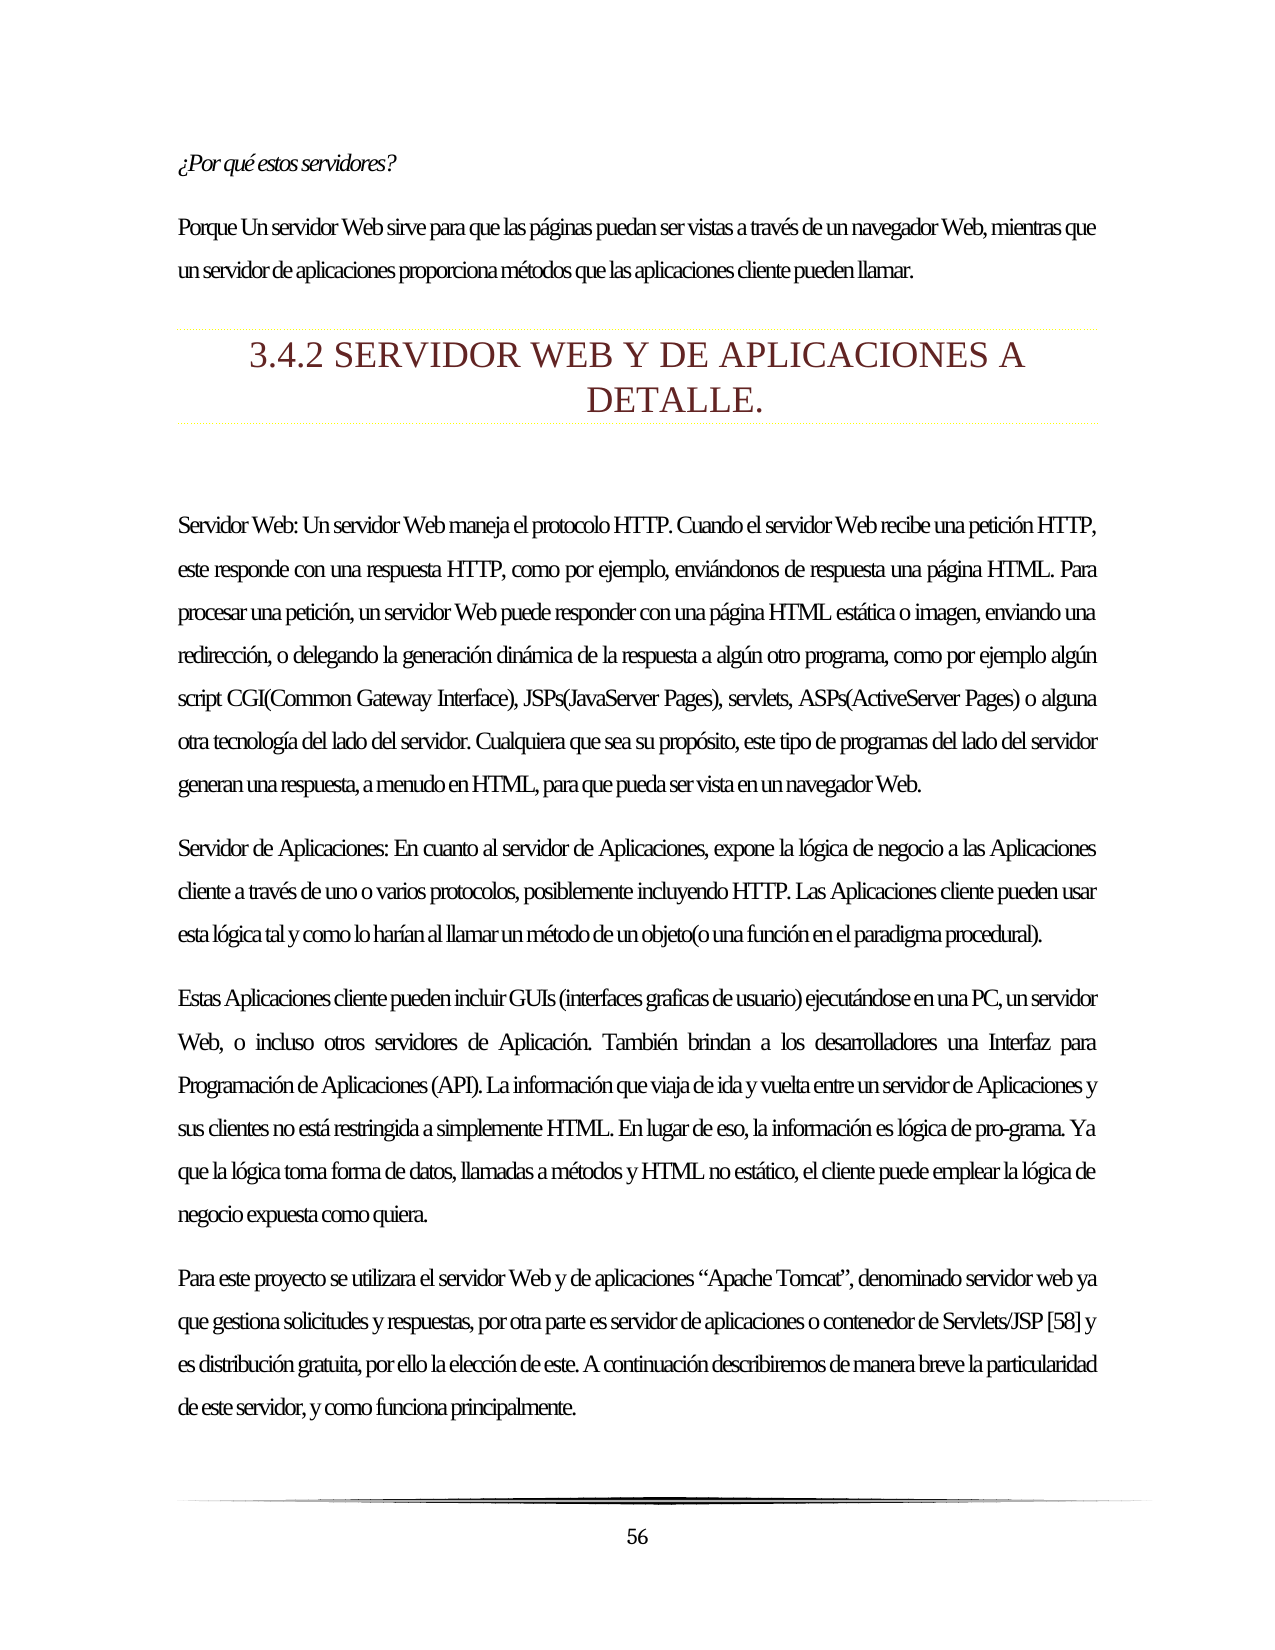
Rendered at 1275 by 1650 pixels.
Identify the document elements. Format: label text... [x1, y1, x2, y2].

text Servidor Web: Un servidor Web maneja el protocolo HTTP. Cuando el servidor Web recibe una petición HTTP, este responde con una respuesta HTTP, como por ejemplo, enviándonos de respuesta una página HTML. Para procesar una petición, un servidor Web puede responder con una página HTML estática o imagen, enviando una redirección, o delegando la generación dinámica de la respuesta a algún otro programa, como por ejemplo algún script CGI(Common Gateway Interface), JSPs(JavaServer Pages), servlets, ASPs(ActiveServer Pages) o alguna otra tecnología del lado del servidor. Cualquiera que sea su propósito, este tipo de programas del lado del servidor generan una respuesta, a menudo en HTML, para que pueda ser vista en un navegador Web. [177, 511, 1098, 798]
picture [177, 1497, 1153, 1505]
text ¿Por qué estos servidores? [177, 148, 1098, 176]
subtitle 3.4.2 Servidor Web y de aplicaciones a detalle. [177, 329, 1098, 424]
text Servidor de Aplicaciones: En cuanto al servidor de Aplicaciones, expone la lógica de negocio a las Aplicaciones cliente a través de uno o varios protocolos, posiblemente incluyendo HTTP. Las Aplicaciones cliente pueden usar esta lógica tal y como lo harían al llamar un método de un objeto(o una función en el paradigma procedural). [177, 833, 1098, 948]
text Para este proyecto se utilizara el servidor Web y de aplicaciones “Apache Tomcat”, denominado servidor web ya que gestiona solicitudes y respuestas, por otra parte es servidor de aplicaciones o contenedor de Servlets/JSP [58] y es distribución gratuita, por ello la elección de este. A continuación describiremos de manera breve la particularidad de este servidor, y como funciona principalmente. [177, 1263, 1098, 1421]
text Estas Aplicaciones cliente pueden incluir GUIs (interfaces graficas de usuario) ejecutándose en una PC, un servidor Web, o incluso otros servidores de Aplicación. También brindan a los desarrolladores una Interfaz para Programación de Aplicaciones (API). La información que viaja de ida y vuelta entre un servidor de Aplicaciones y sus clientes no está restringida a simplemente HTML. En lugar de eso, la información es lógica de pro-grama. Ya que la lógica toma forma de datos, llamadas a métodos y HTML no estático, el cliente puede emplear la lógica de negocio expuesta como quiera. [177, 983, 1098, 1228]
text Porque Un servidor Web sirve para que las páginas puedan ser vistas a través de un navegador Web, mientras que un servidor de aplicaciones proporciona métodos que las aplicaciones cliente pueden llamar. [177, 212, 1098, 283]
